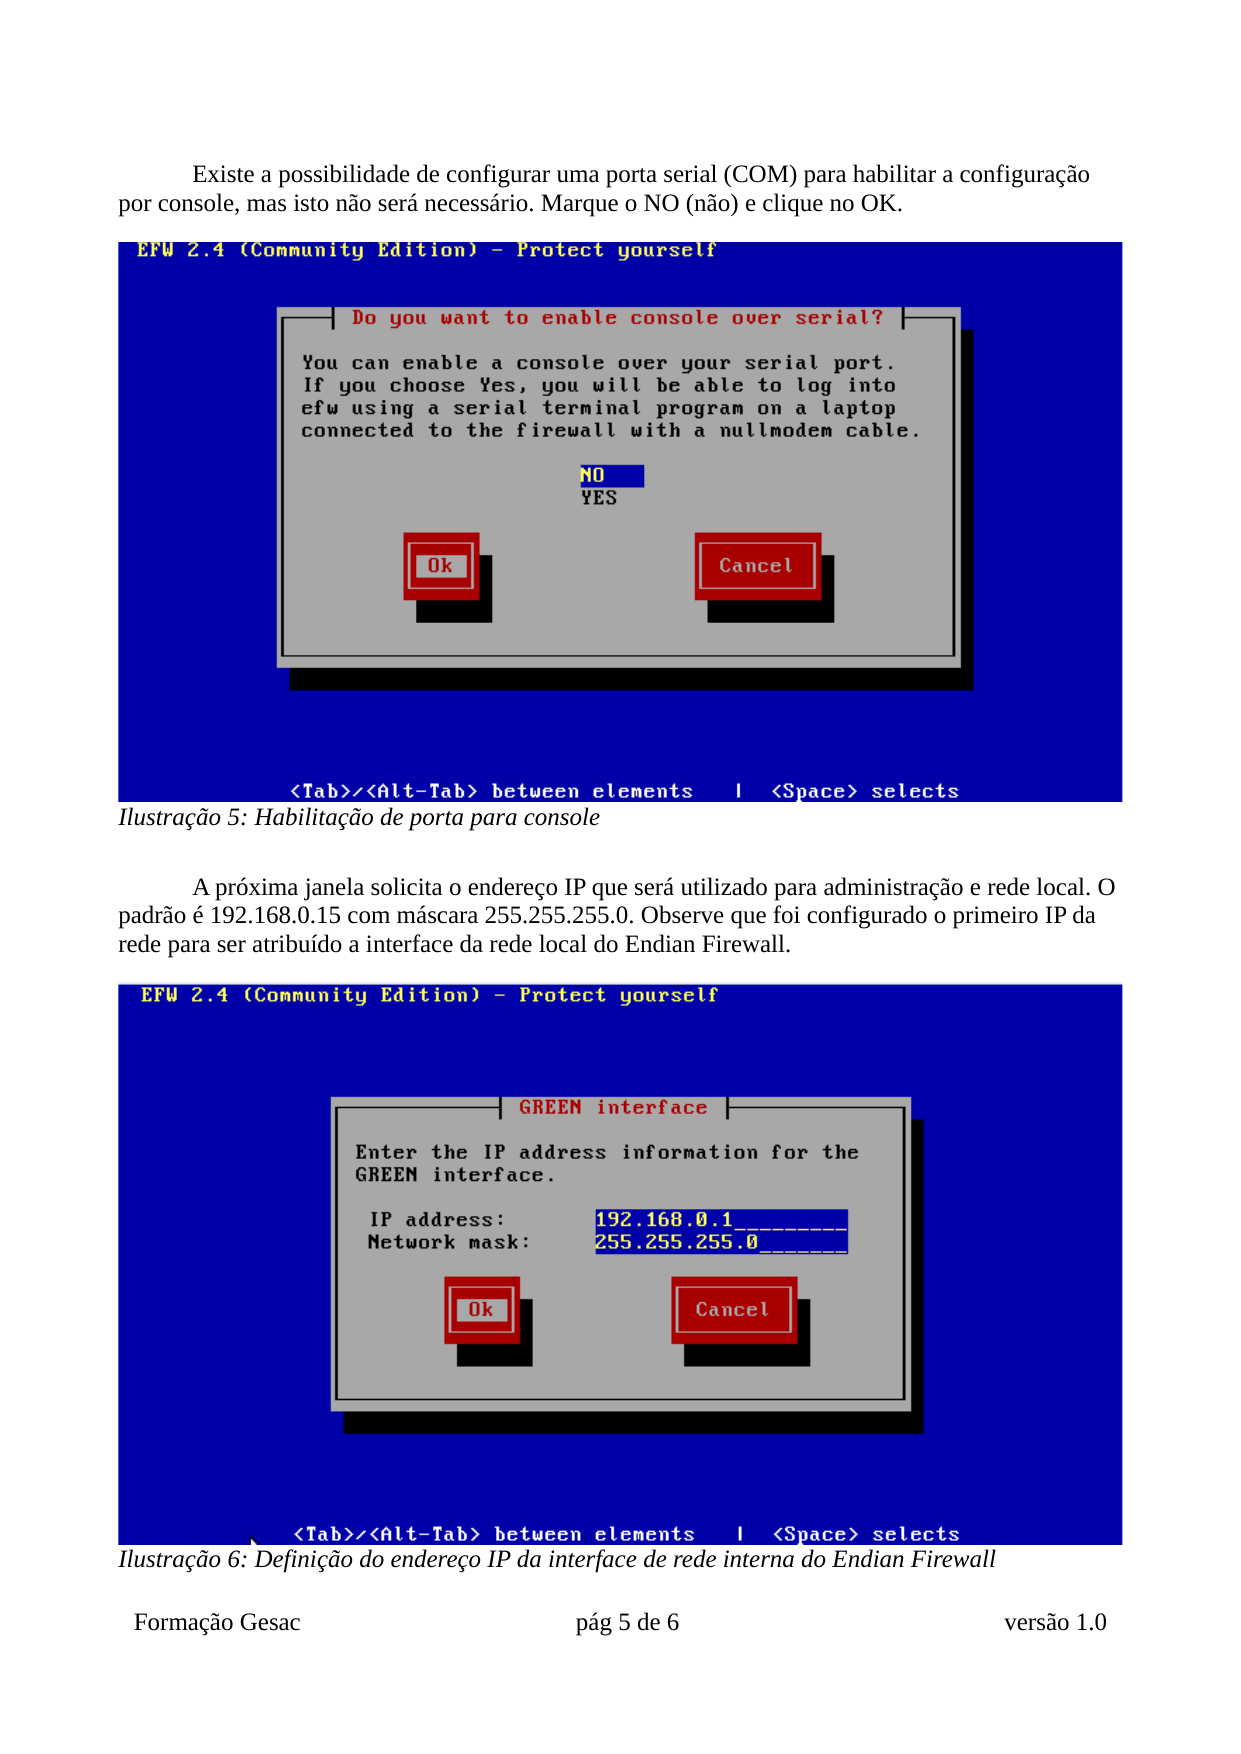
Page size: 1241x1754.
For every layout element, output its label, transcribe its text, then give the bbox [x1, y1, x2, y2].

text Ilustração 6: Definição do endereço IP da interface de rede interna do Endian Firewall [118, 1545, 1122, 1573]
picture [118, 242, 1123, 802]
picture [118, 982, 1123, 1545]
text Ilustração 5: Habilitação de porta para console [118, 802, 1122, 830]
text Existe a possibilidade de configurar uma porta serial (COM) para habilitar a configuração por console, mas isto não será necessário. Marque o NO (não) e clique no OK. [118, 159, 1122, 217]
text A próxima janela solicita o endereço IP que será utilizado para administração e rede local. O padrão é 192.168.0.15 com máscara 255.255.255.0. Observe que foi configurado o primeiro IP da rede para ser atribuído a interface da rede local do Endian Firewall. [118, 872, 1122, 958]
